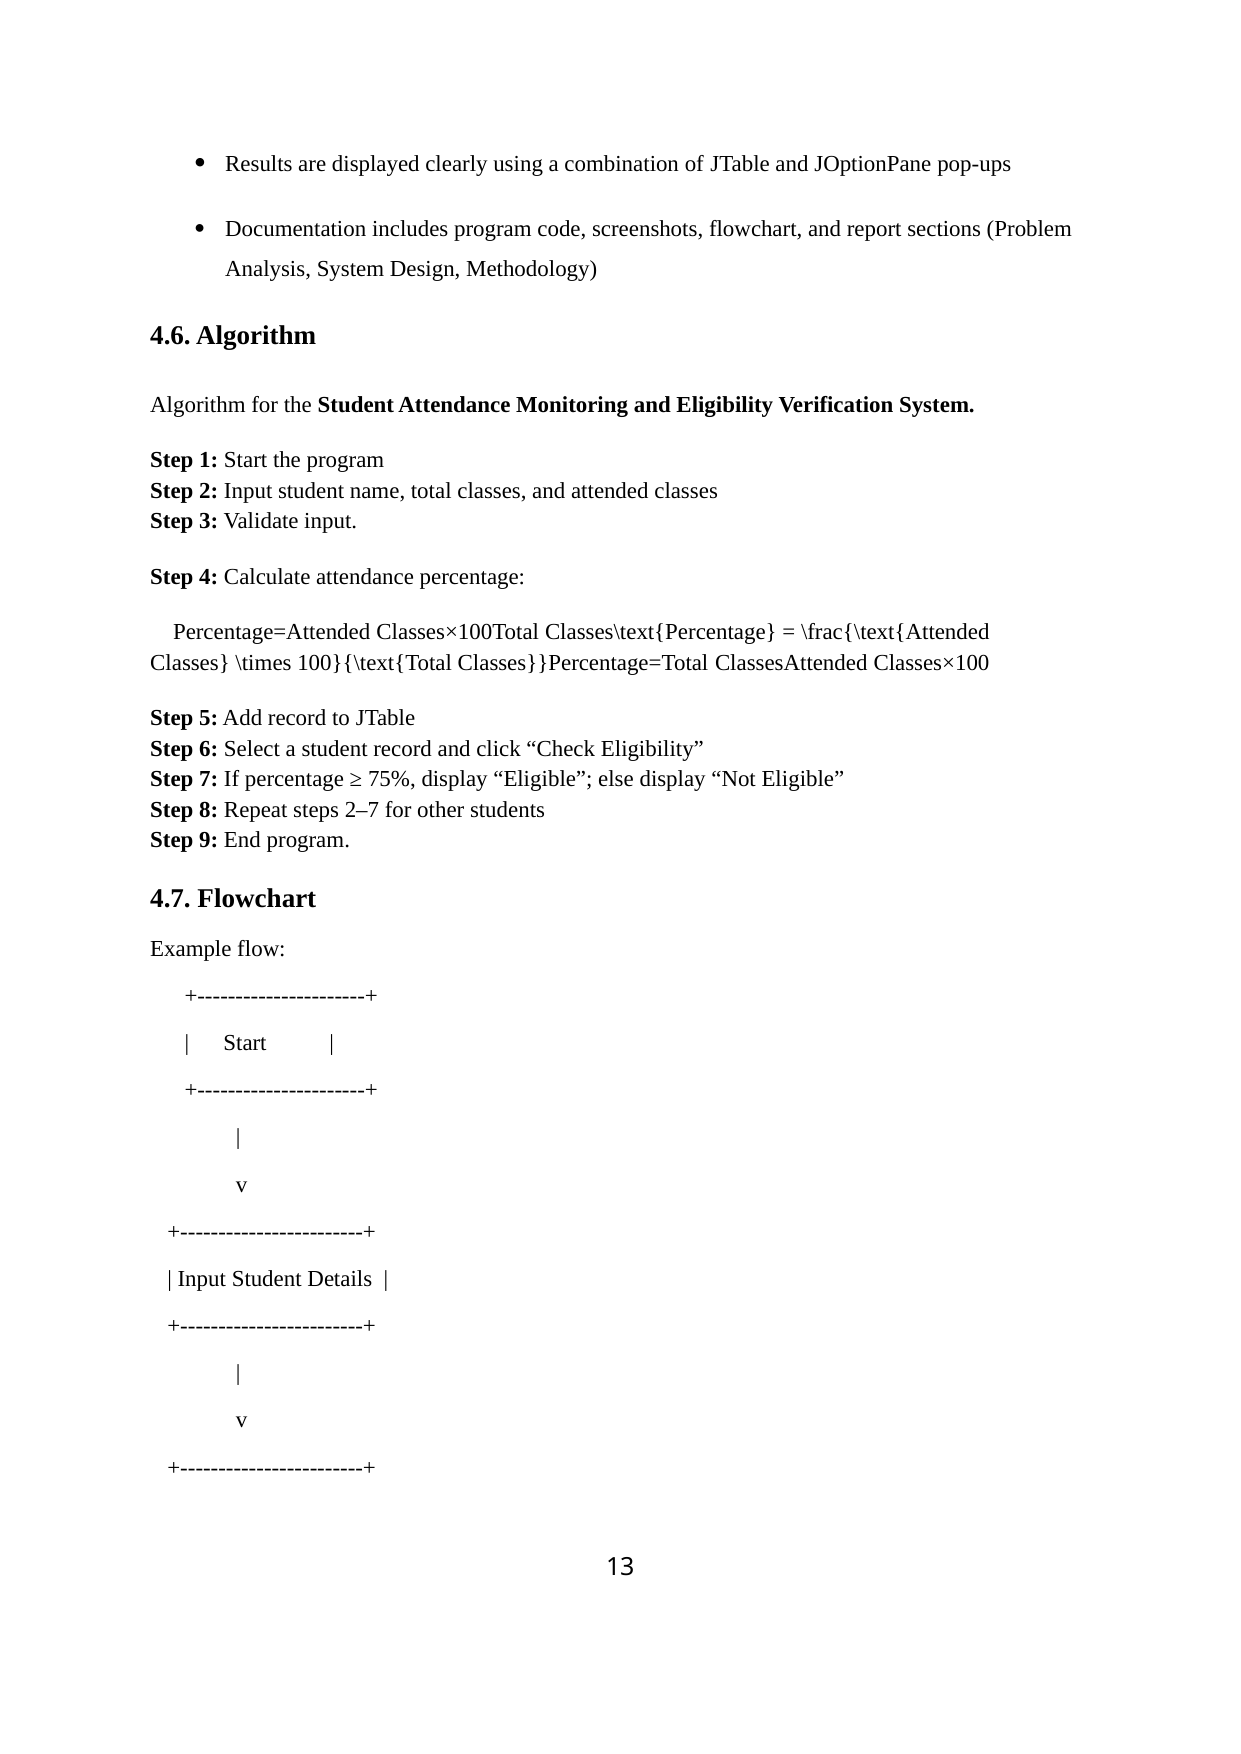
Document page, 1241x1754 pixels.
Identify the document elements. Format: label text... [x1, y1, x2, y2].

text | Input Student Details | [150, 1265, 1090, 1291]
text +------------------------+ [150, 1312, 1090, 1338]
text | [150, 1359, 1090, 1386]
text Algorithm for the Student Attendance Monitoring and Eligibility Verification System. [150, 391, 1090, 417]
text 4.6. Algorithm [150, 319, 1090, 350]
list Results are displayed clearly using a combination of JTable and JOptionPane pop-ups [196, 150, 1090, 177]
text | Start | [150, 1029, 1090, 1055]
text | [150, 1123, 1090, 1150]
text Example flow: [150, 935, 1090, 961]
text v [150, 1171, 1090, 1197]
text Step 4: Calculate attendance percentage: [150, 563, 1090, 589]
text +------------------------+ [150, 1218, 1090, 1244]
list Documentation includes program code, screenshots, flowchart, and report sections (Problem Analysis, System Design, Methodology) [196, 215, 1090, 281]
text Step 1: Start the program Step 2: Input student name, total classes, and attended classes Step 3: Validate input. [150, 446, 1090, 534]
text Step 5: Add record to JTable Step 6: Select a student record and click “Check Eligibility” Step 7: If percentage ≥ 75%, display “Eligible”; else display “Not Eligible” Step 8: Repeat steps 2–7 for other students Step 9: End program. [150, 704, 1090, 853]
text +----------------------+ [150, 1076, 1090, 1103]
text 4.7. Flowchart [150, 882, 1090, 913]
text +----------------------+ [150, 982, 1090, 1008]
text Percentage=Attended Classes×100Total Classes\text{Percentage} = \frac{\text{Attended Classes} \times 100}{\text{Total Classes}}Percentage=Total ClassesAttended Classes×100​ [150, 618, 1090, 675]
text v [150, 1407, 1090, 1433]
text +------------------------+ [150, 1454, 1090, 1480]
